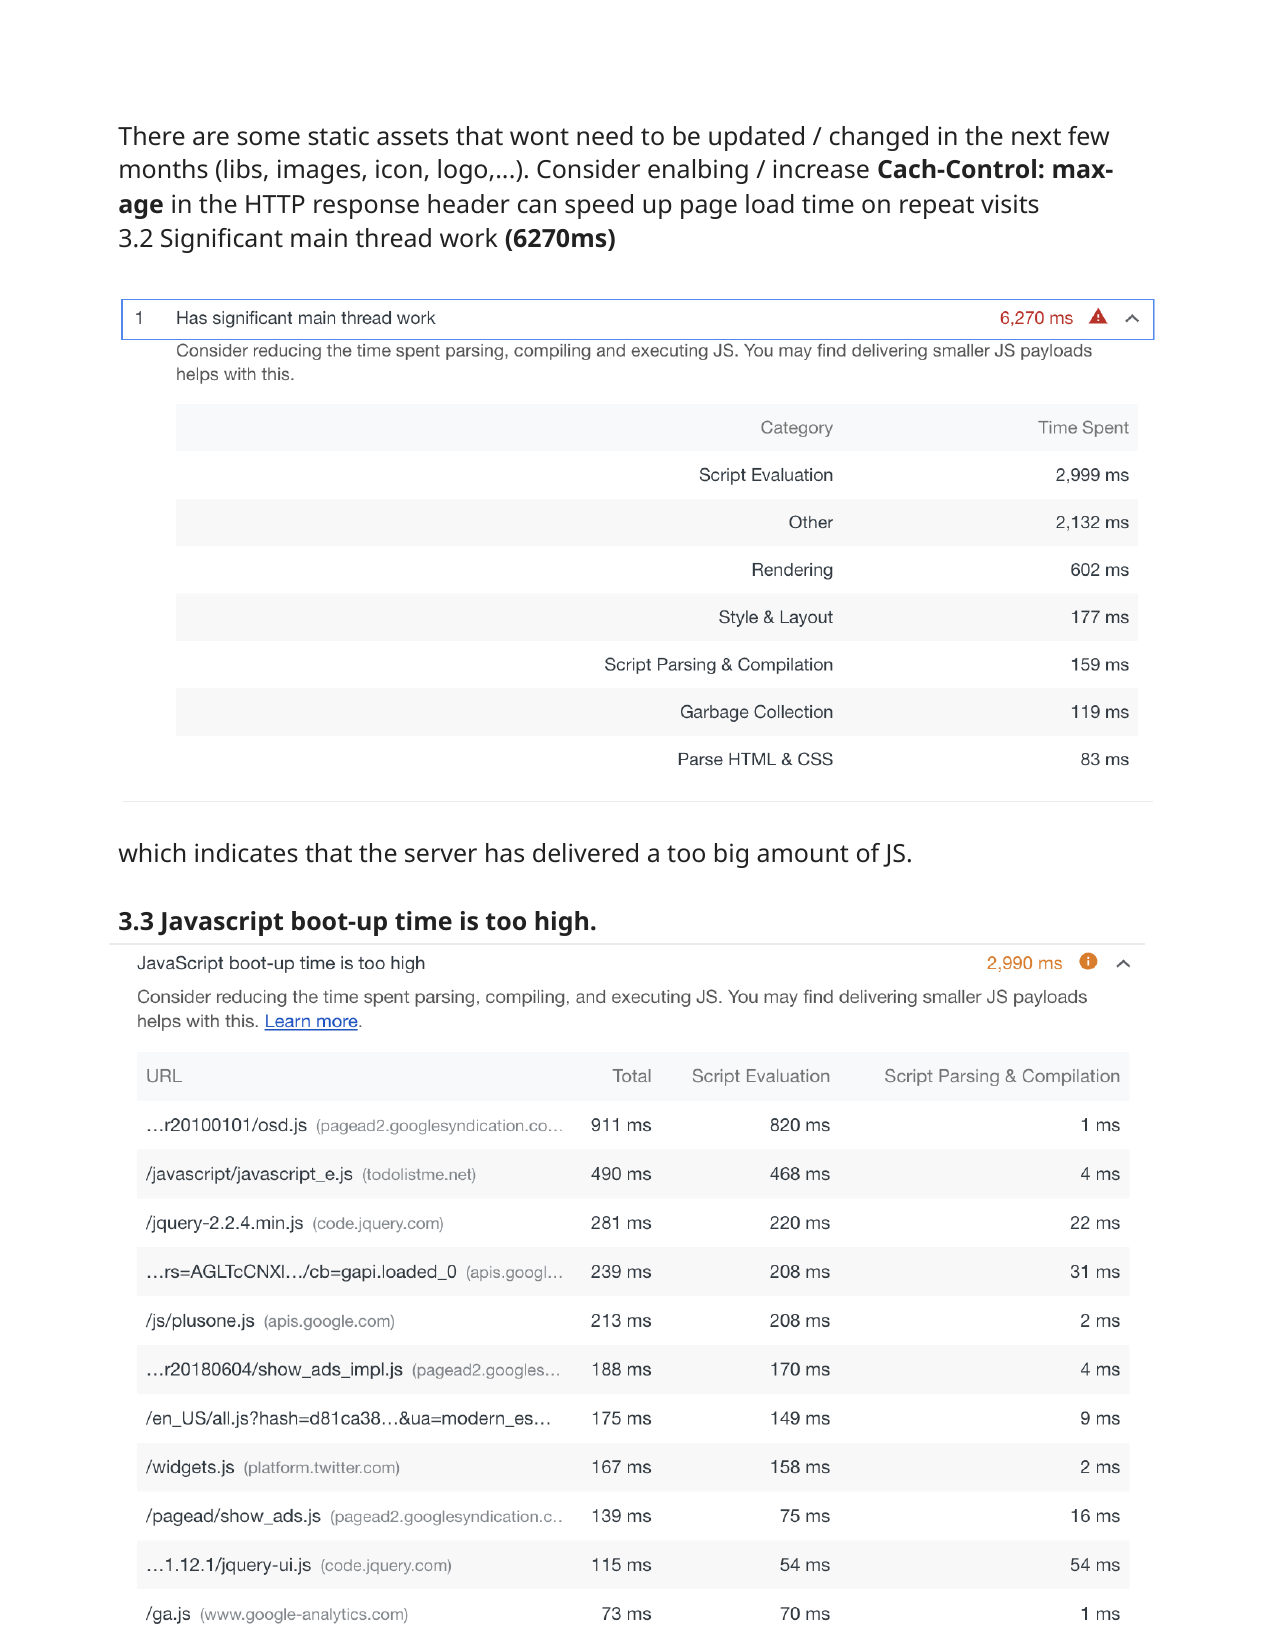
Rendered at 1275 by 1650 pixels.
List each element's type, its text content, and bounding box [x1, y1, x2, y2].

text 3.2 Significant main thread work (6270ms) [118, 220, 1157, 254]
text There are some static assets that wont need to be updated / changed in the next few months (libs, images, icon, logo,...). Consider enalbing / increase Cach-Control: max-age in the HTTP response header can speed up page load time on repeat visits [118, 118, 1157, 220]
picture [109, 943, 1149, 1650]
picture [118, 288, 1157, 802]
text 3.3 Javascript boot-up time is too high. [118, 904, 1157, 938]
text which indicates that the server has delivered a too big amount of JS. [118, 836, 1157, 870]
